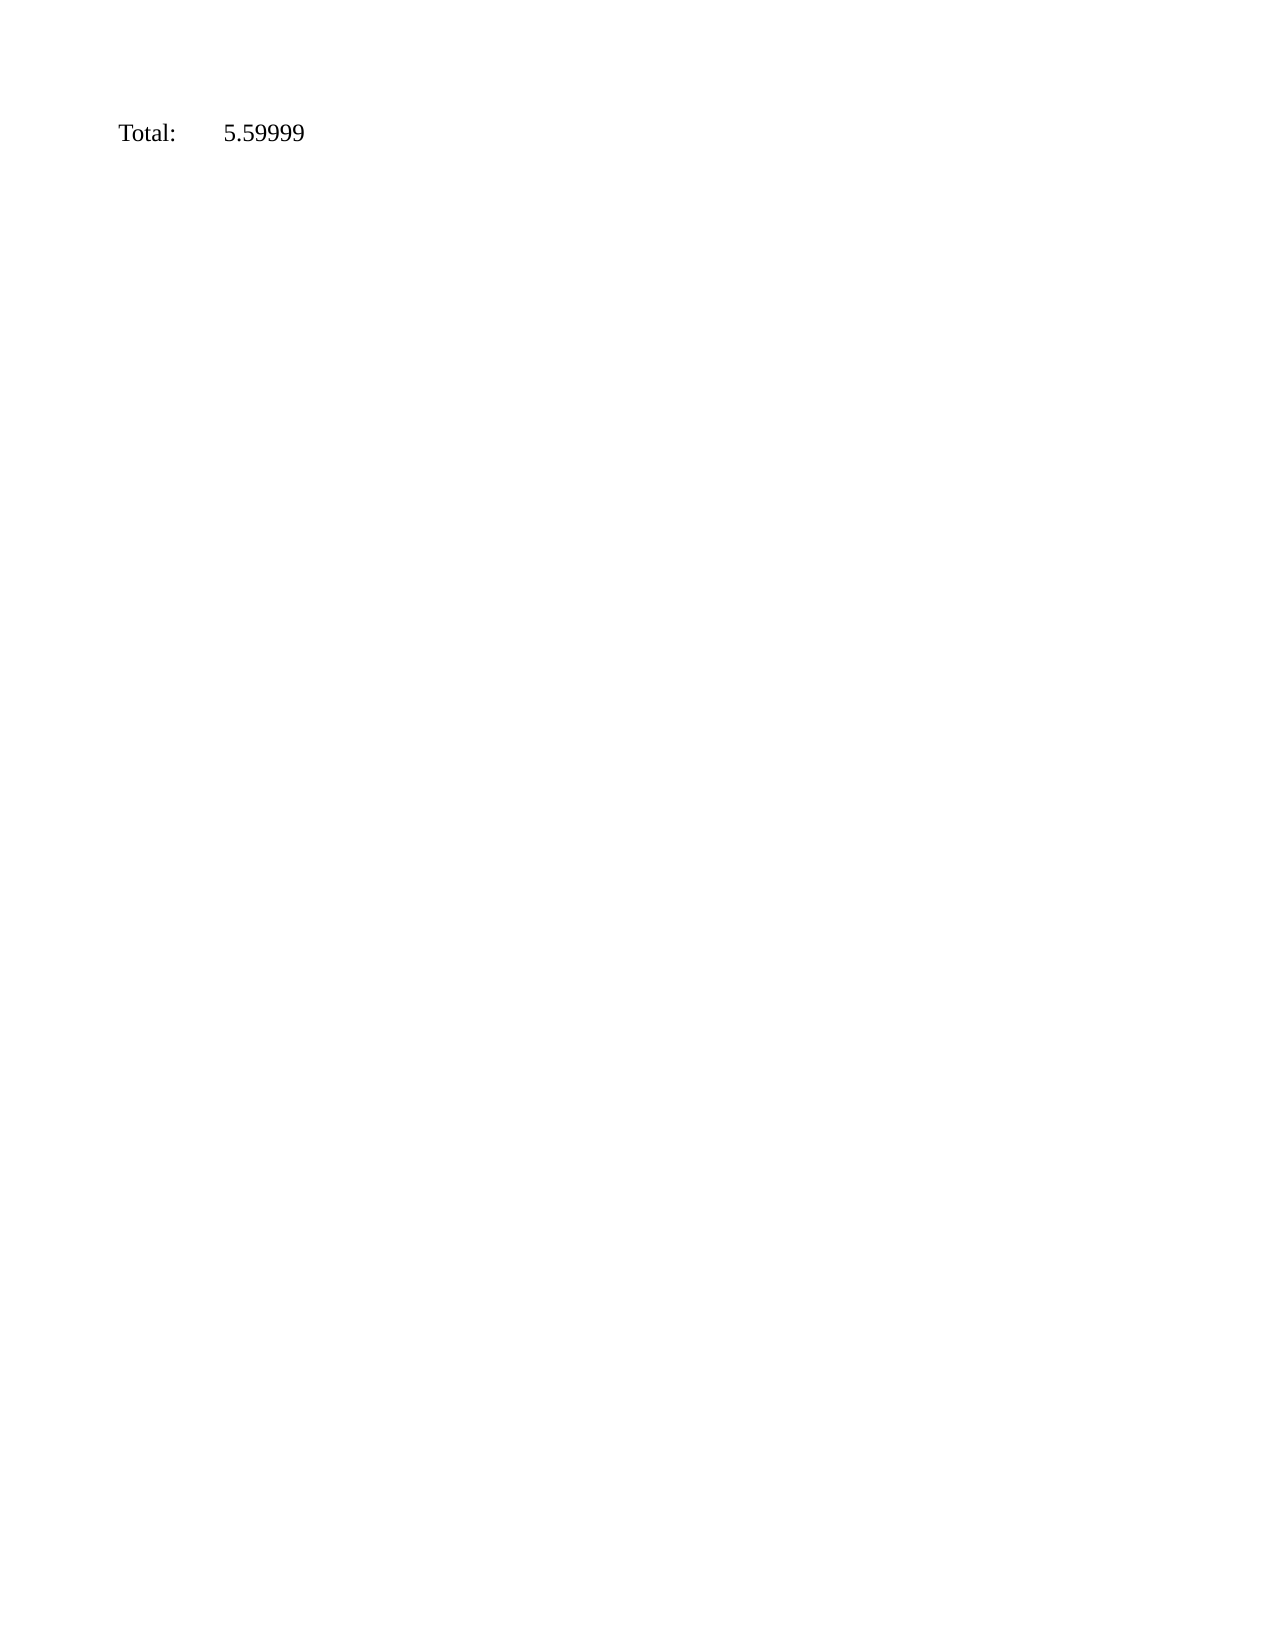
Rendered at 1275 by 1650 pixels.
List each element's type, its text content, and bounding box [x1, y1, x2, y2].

text Total: 5.59999 [118, 118, 1157, 147]
